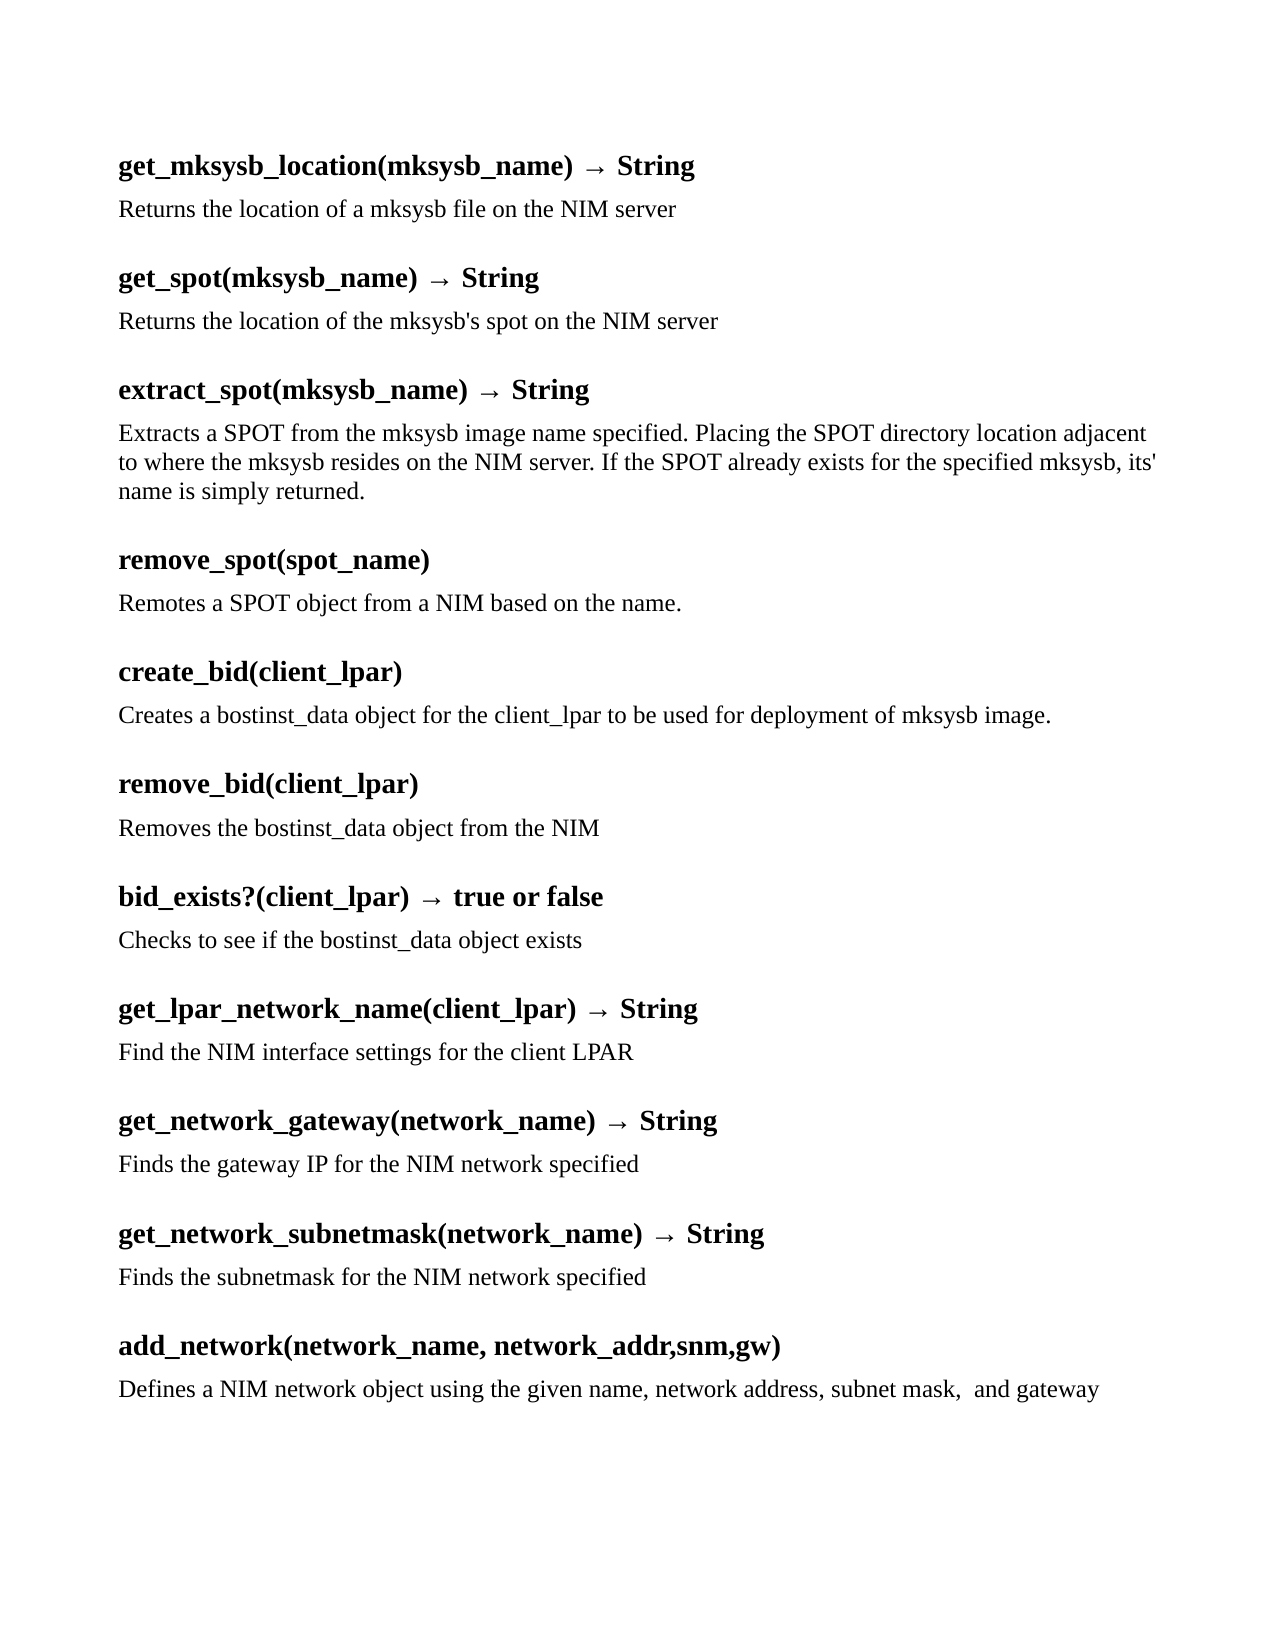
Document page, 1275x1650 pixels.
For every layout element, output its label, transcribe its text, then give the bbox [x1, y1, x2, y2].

text Removes the bostinst_data object from the NIM [118, 813, 1157, 841]
text Returns the location of a mksysb file on the NIM server [118, 194, 1157, 222]
text Creates a bostinst_data object for the client_lpar to be used for deployment of mksysb image. [118, 700, 1157, 729]
text Remotes a SPOT object from a NIM based on the name. [118, 588, 1157, 617]
subtitle extract_spot(mksysb_name) → String [118, 372, 1157, 406]
subtitle add_network(network_name, network_addr,snm,gw) [118, 1328, 1157, 1362]
text Finds the subnetmask for the NIM network specified [118, 1262, 1157, 1291]
subtitle remove_spot(spot_name) [118, 542, 1157, 576]
text Returns the location of the mksysb's spot on the NIM server [118, 306, 1157, 335]
text Find the NIM interface settings for the client LPAR [118, 1037, 1157, 1066]
subtitle get_network_gateway(network_name) → String [118, 1103, 1157, 1137]
subtitle get_network_subnetmask(network_name) → String [118, 1216, 1157, 1249]
subtitle create_bid(client_lpar) [118, 654, 1157, 688]
text Finds the gateway IP for the NIM network specified [118, 1149, 1157, 1178]
subtitle bid_exists?(client_lpar) → true or false [118, 879, 1157, 912]
subtitle get_lpar_network_name(client_lpar) → String [118, 991, 1157, 1025]
text Defines a NIM network object using the given name, network address, subnet mask, and gateway [118, 1374, 1157, 1403]
text Checks to see if the bostinst_data object exists [118, 925, 1157, 954]
subtitle remove_bid(client_lpar) [118, 767, 1157, 800]
subtitle get_mksysb_location(mksysb_name) → String [118, 148, 1157, 181]
subtitle get_spot(mksysb_name) → String [118, 260, 1157, 293]
text Extracts a SPOT from the mksysb image name specified. Placing the SPOT directory location adjacent to where the mksysb resides on the NIM server. If the SPOT already exists for the specified mksysb, its' name is simply returned. [118, 418, 1157, 504]
